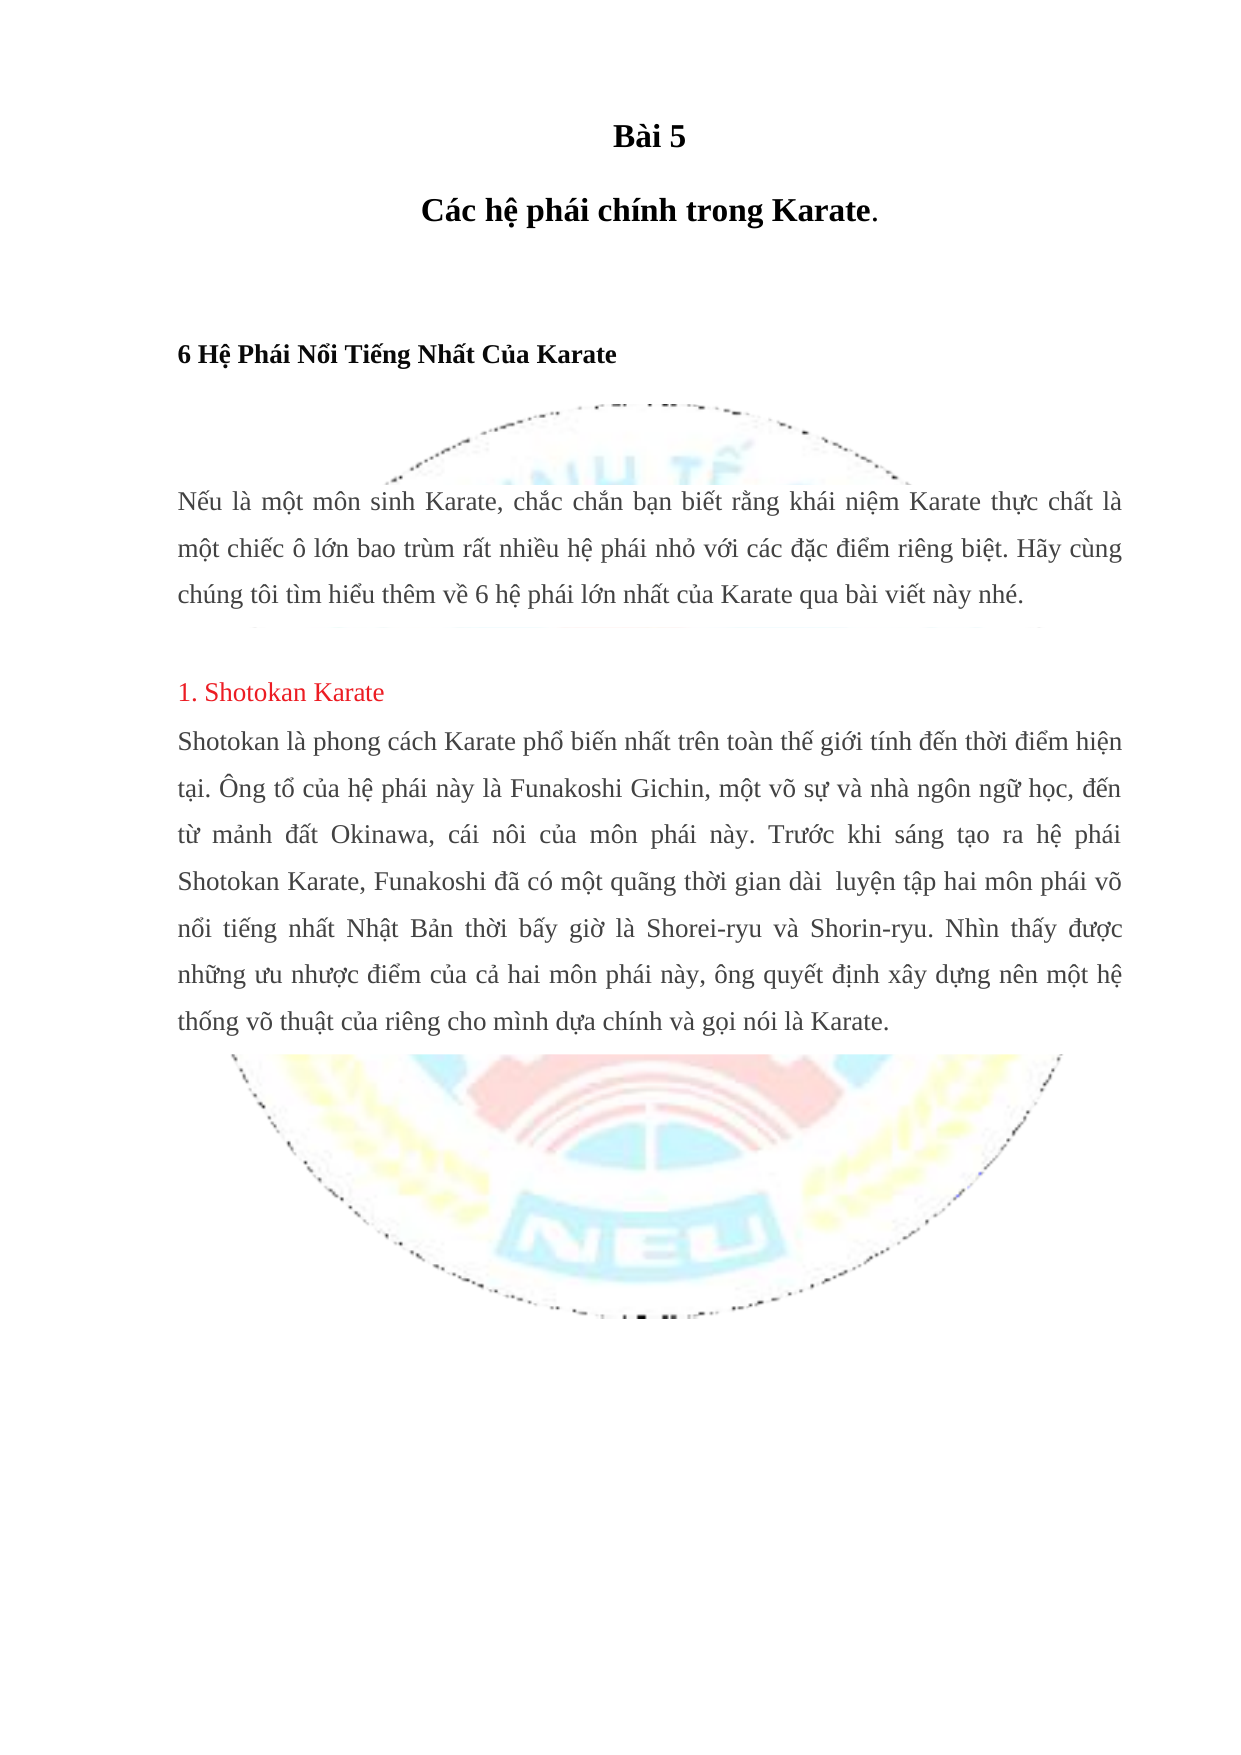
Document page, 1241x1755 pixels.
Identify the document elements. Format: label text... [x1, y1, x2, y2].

list Shotokan Karate [1126, 676, 1137, 707]
subtitle 6 Hệ Phái Nổi Tiếng Nhất Của Karate [177, 338, 1137, 370]
text Bài 5 [163, 116, 1137, 154]
text Các hệ phái chính trong Karate. [163, 191, 1137, 229]
